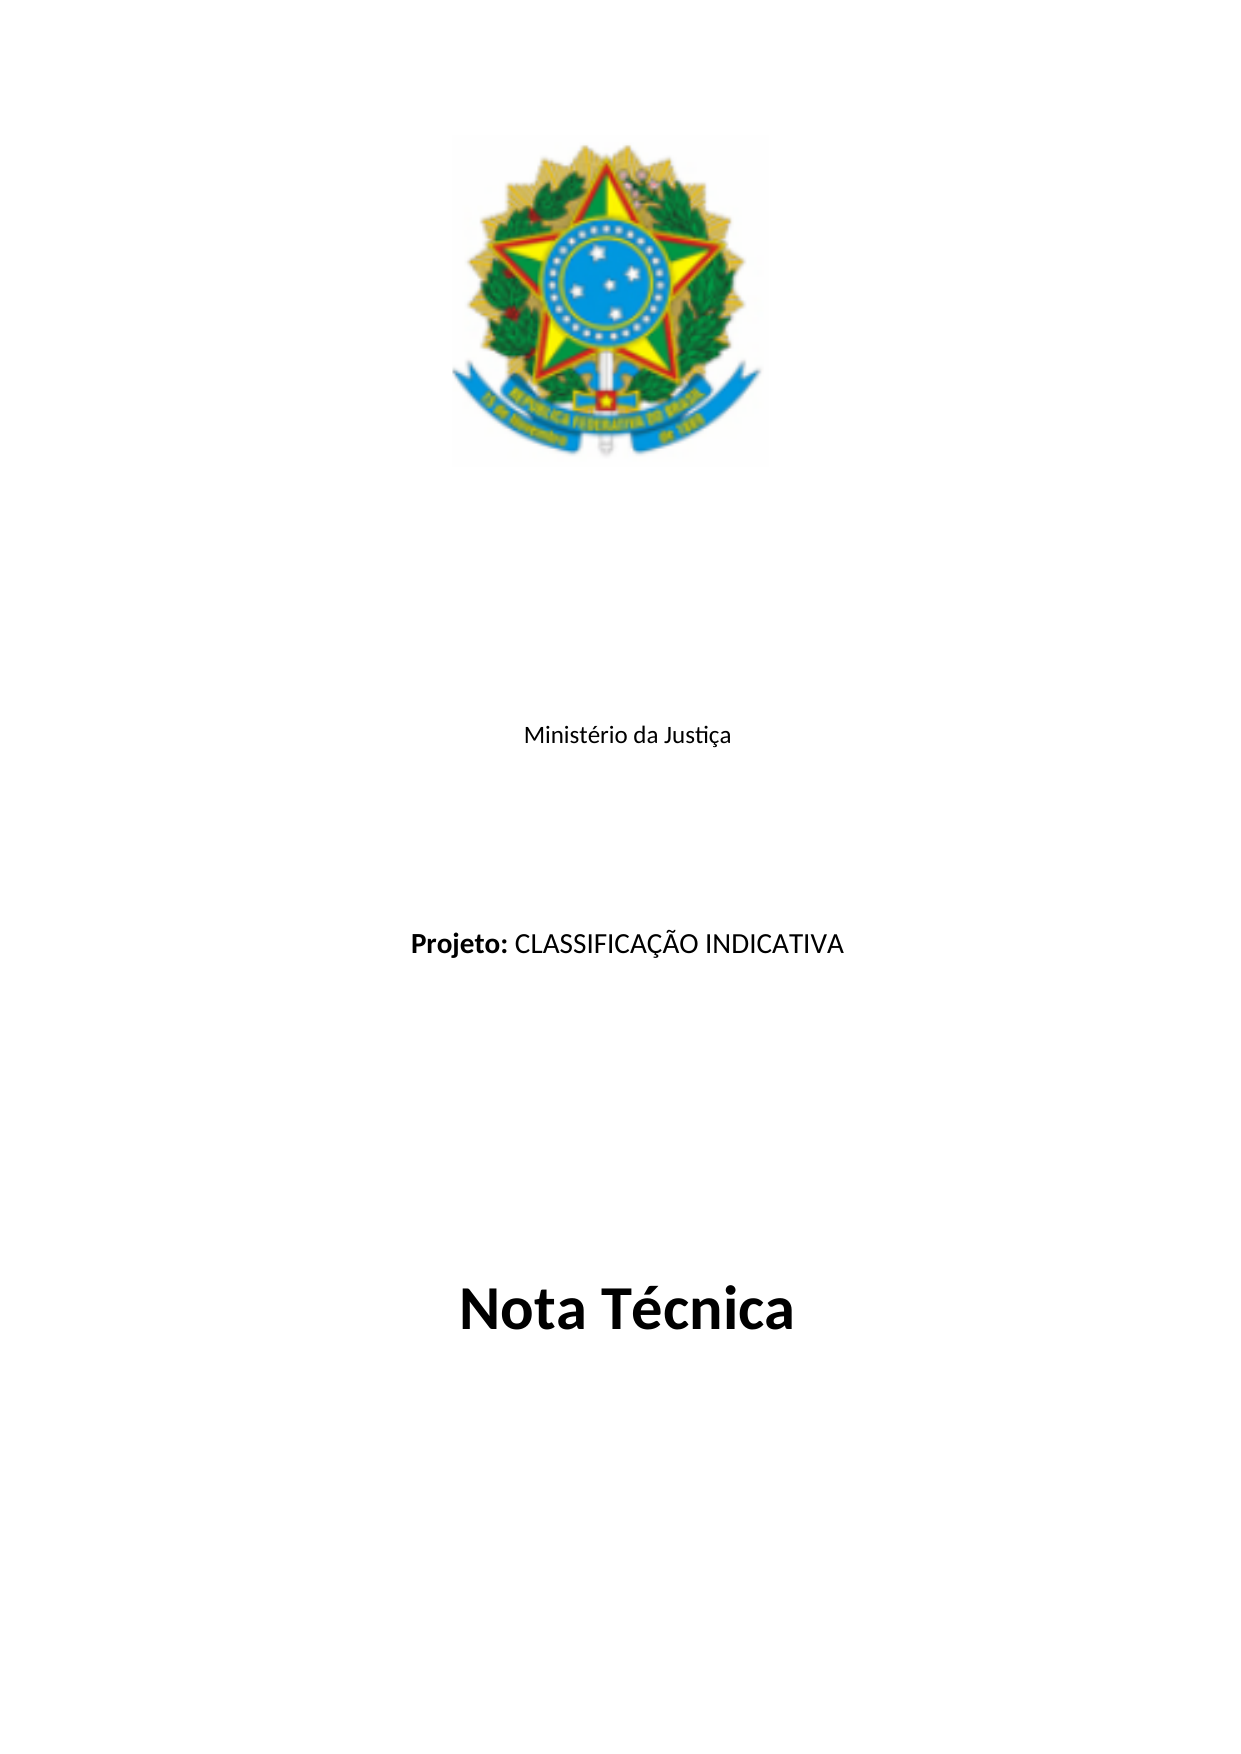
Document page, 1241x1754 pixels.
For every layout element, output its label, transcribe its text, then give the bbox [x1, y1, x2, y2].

text Projeto: CLASSIFICAÇÃO INDICATIVA [192, 926, 1063, 961]
text Nota Técnica [192, 1269, 1063, 1345]
picture [446, 134, 794, 479]
text Ministério da Justiça [192, 719, 1063, 750]
